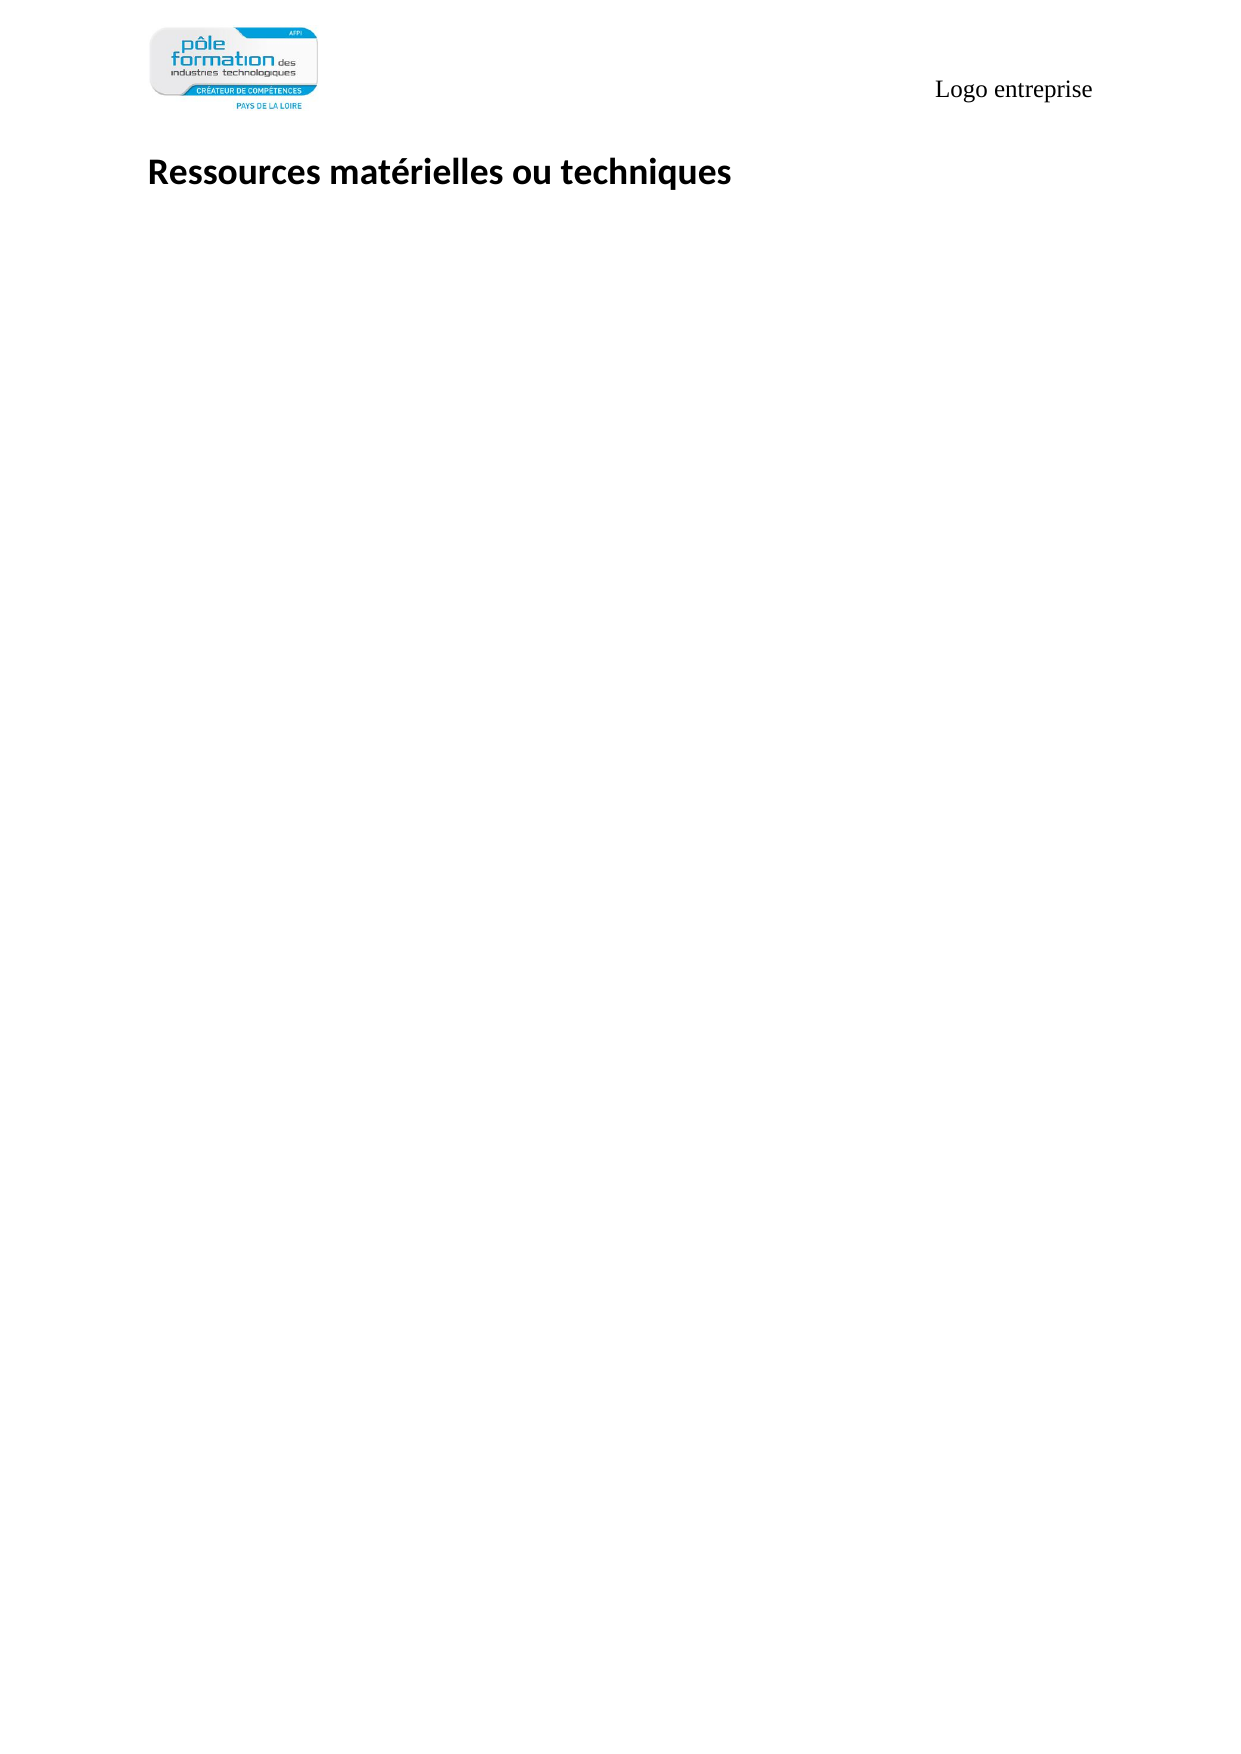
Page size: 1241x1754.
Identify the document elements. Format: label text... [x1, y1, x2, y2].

text Ressources matérielles ou techniques [148, 148, 1093, 193]
picture [147, 25, 319, 112]
